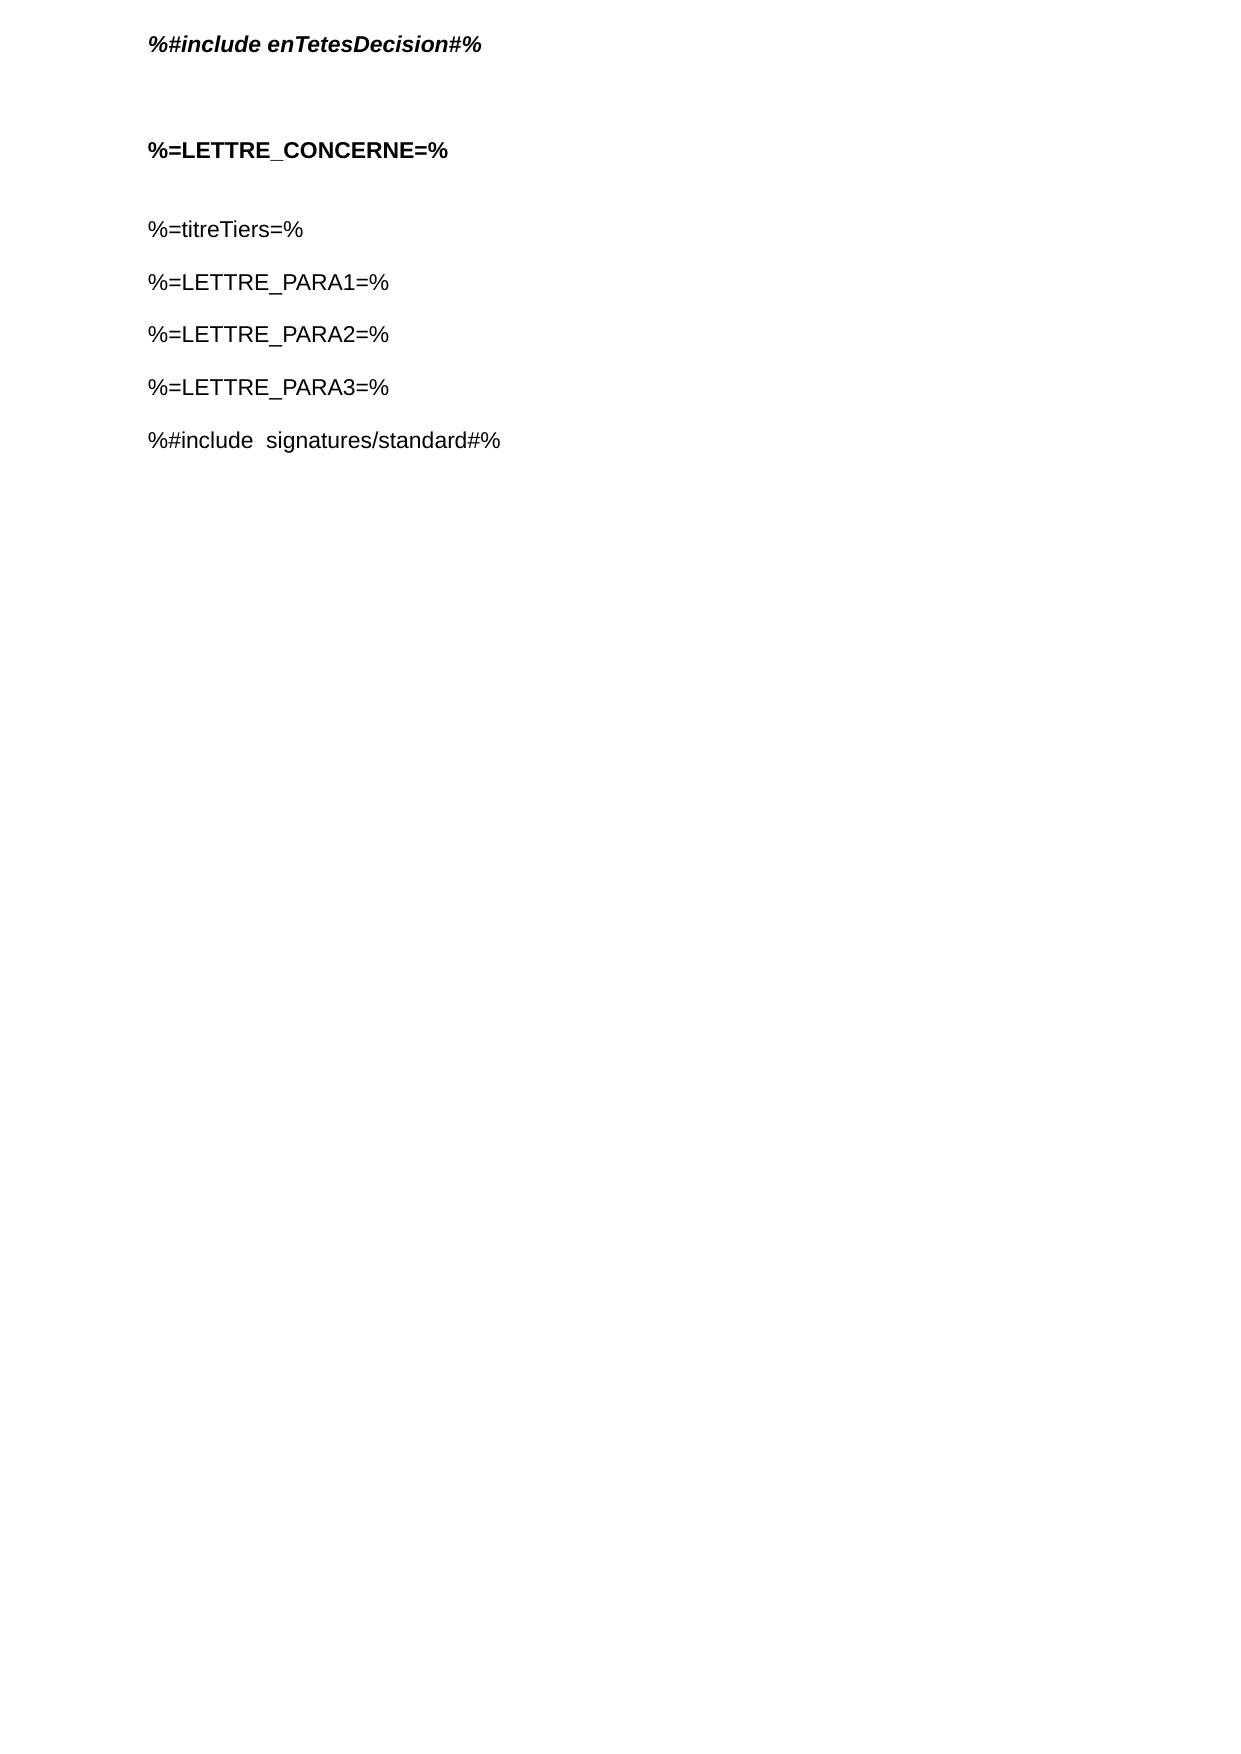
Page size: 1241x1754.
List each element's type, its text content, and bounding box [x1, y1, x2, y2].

text %#include enTetesDecision#% [148, 31, 1152, 58]
text %=LETTRE_PARA2=% [148, 321, 1152, 347]
text %=LETTRE_CONCERNE=% [148, 137, 1152, 163]
text %=LETTRE_PARA3=% [148, 374, 1152, 400]
text %=LETTRE_PARA1=% [148, 268, 1152, 295]
text %#include signatures/standard#% [148, 427, 1152, 453]
text %=titreTiers=% [148, 216, 1152, 242]
